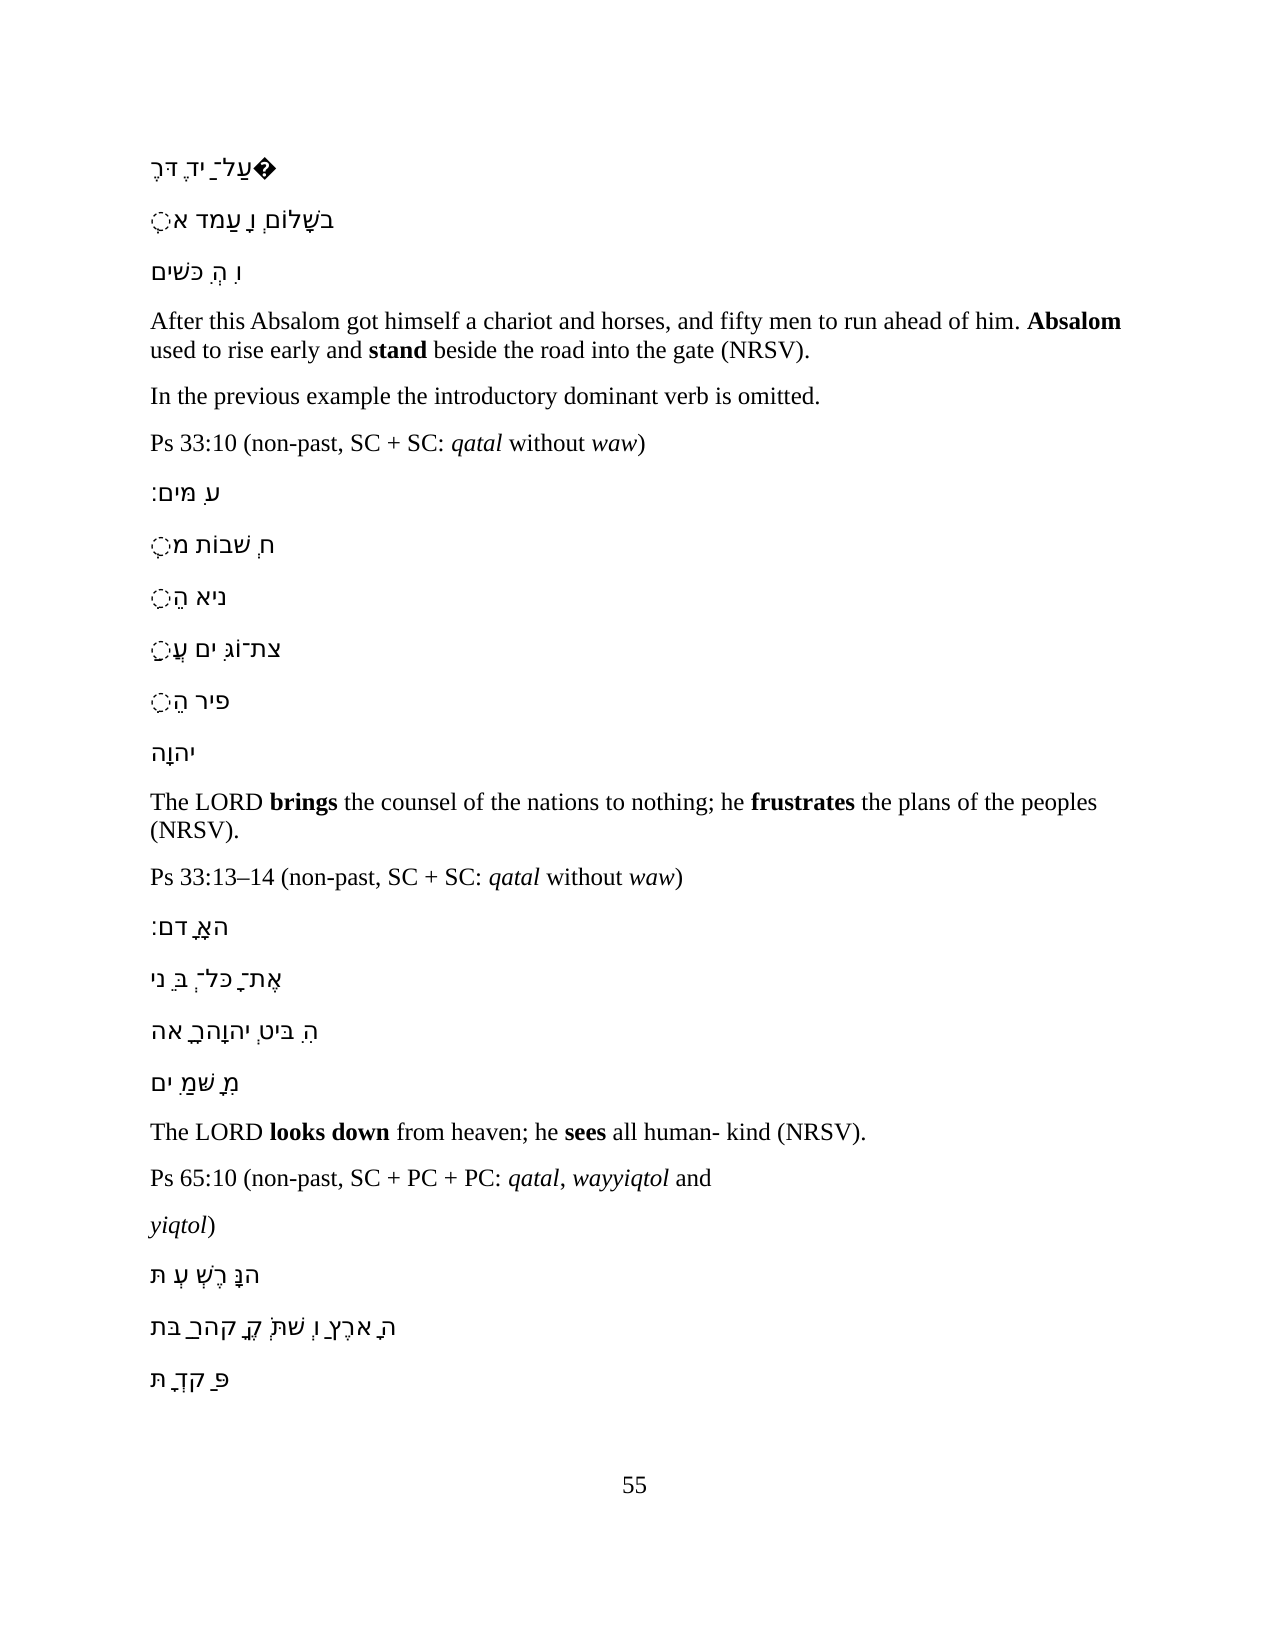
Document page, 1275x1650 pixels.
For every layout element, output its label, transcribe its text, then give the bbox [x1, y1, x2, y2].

text ו ִהְ ִכּשׁים [150, 254, 1125, 288]
text יהוָה [150, 734, 1125, 769]
text ְבשָׁלוֹם ְו ָﬠַמד א [150, 202, 1125, 236]
text yiqtol) [150, 1210, 1125, 1239]
text Ps 33:13–14 (non-past, SC + SC: qatal without waw) [150, 862, 1125, 891]
text האָ ָדם׃ [150, 909, 1125, 943]
text ה ָארֶץ ַו ְשׁתֹּ ְקֶ ָקהרַ ַבּת [150, 1308, 1125, 1343]
text The LORD brings the counsel of the nations to nothing; he frustrates the plans of the peoples (NRSV). [150, 787, 1125, 844]
text ַצת־וֹגּ ִים ﬠֲ [150, 631, 1125, 665]
text פּ ַקדְ ָתּ [150, 1361, 1125, 1394]
text מִ ָשּׁמַ ִים [150, 1064, 1125, 1099]
text הנָּ רֶשְׁ ﬠְ תּ [150, 1257, 1125, 1291]
text ְח ְשׁבוֹת מ [150, 527, 1125, 561]
text ִפיר הֵ [150, 683, 1125, 717]
text Ps 33:10 (non-past, SC + SC: qatal without waw) [150, 428, 1125, 457]
text ﬠ ִמּים׃ [150, 475, 1125, 509]
text Ps 65:10 (non-past, SC + PC + PC: qatal, wayyiqtol and [150, 1163, 1125, 1192]
text ﬠַל־ ַיד ֶדּרֶ� [150, 150, 1125, 184]
text אֶת־ ָכּל־ ְבּ ֵני [150, 961, 1125, 995]
text הִ ִבּיט ְיהוָהרָ ָאה [150, 1013, 1125, 1047]
text The LORD looks down from heaven; he sees all human- kind (NRSV). [150, 1117, 1125, 1145]
text After this Absalom got himself a chariot and horses, and fifty men to run ahead of him. Absalom used to rise early and stand beside the road into the gate (NRSV). [150, 306, 1125, 363]
text In the previous example the introductory dominant verb is omitted. [150, 381, 1125, 410]
text ִניא הֵ [150, 579, 1125, 613]
